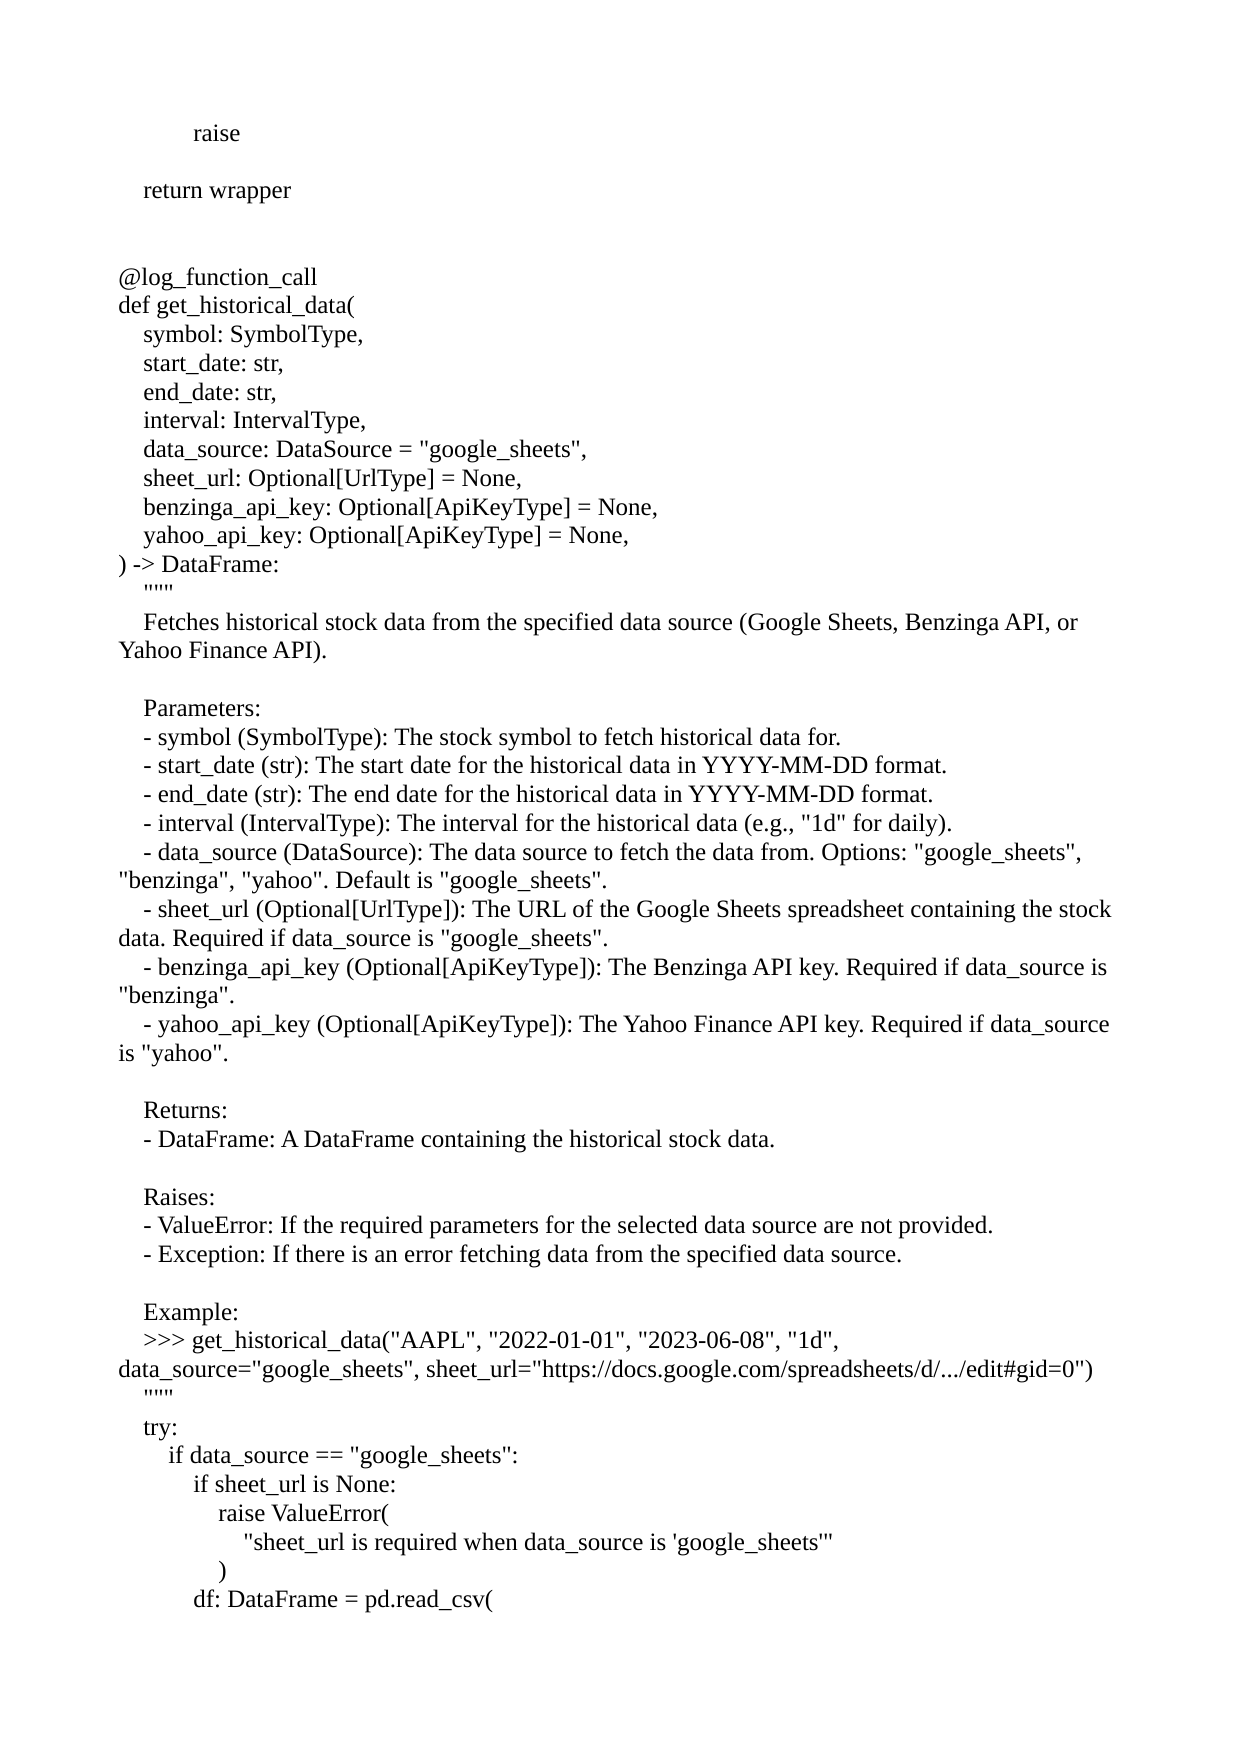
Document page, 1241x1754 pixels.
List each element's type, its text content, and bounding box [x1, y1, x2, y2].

text """ [118, 578, 1122, 607]
text if sheet_url is None: [118, 1469, 1122, 1498]
text interval: IntervalType, [118, 406, 1122, 434]
text end_date: str, [118, 377, 1122, 406]
text "sheet_url is required when data_source is 'google_sheets'" [118, 1527, 1122, 1556]
text try: [118, 1412, 1122, 1441]
text - symbol (SymbolType): The stock symbol to fetch historical data for. [118, 722, 1122, 751]
text @log_function_call [118, 262, 1122, 291]
text yahoo_api_key: Optional[ApiKeyType] = None, [118, 521, 1122, 549]
text - Exception: If there is an error fetching data from the specified data source. [118, 1239, 1122, 1268]
text benzinga_api_key: Optional[ApiKeyType] = None, [118, 492, 1122, 521]
text df: DataFrame = pd.read_csv( [118, 1584, 1122, 1613]
text start_date: str, [118, 348, 1122, 377]
text raise [118, 118, 1122, 147]
text return wrapper [118, 176, 1122, 204]
text - data_source (DataSource): The data source to fetch the data from. Options: "google_sheets", "benzinga", "yahoo". Default is "google_sheets". [118, 837, 1122, 894]
text Example: [118, 1297, 1122, 1326]
text - benzinga_api_key (Optional[ApiKeyType]): The Benzinga API key. Required if data_source is "benzinga". [118, 952, 1122, 1009]
text raise ValueError( [118, 1498, 1122, 1527]
text Returns: [118, 1096, 1122, 1124]
text def get_historical_data( [118, 291, 1122, 319]
text - start_date (str): The start date for the historical data in YYYY-MM-DD format. [118, 751, 1122, 779]
text - interval (IntervalType): The interval for the historical data (e.g., "1d" for daily). [118, 808, 1122, 837]
text >>> get_historical_data("AAPL", "2022-01-01", "2023-06-08", "1d", data_source="google_sheets", sheet_url="https://docs.google.com/spreadsheets/d/.../edit#gid=0") [118, 1326, 1122, 1383]
text symbol: SymbolType, [118, 319, 1122, 348]
text Parameters: [118, 693, 1122, 722]
text - yahoo_api_key (Optional[ApiKeyType]): The Yahoo Finance API key. Required if data_source is "yahoo". [118, 1009, 1122, 1067]
text """ [118, 1383, 1122, 1412]
text - DataFrame: A DataFrame containing the historical stock data. [118, 1124, 1122, 1153]
text ) [118, 1556, 1122, 1584]
text Fetches historical stock data from the specified data source (Google Sheets, Benzinga API, or Yahoo Finance API). [118, 607, 1122, 664]
text sheet_url: Optional[UrlType] = None, [118, 463, 1122, 492]
text data_source: DataSource = "google_sheets", [118, 434, 1122, 463]
text if data_source == "google_sheets": [118, 1441, 1122, 1469]
text Raises: [118, 1182, 1122, 1211]
text - sheet_url (Optional[UrlType]): The URL of the Google Sheets spreadsheet containing the stock data. Required if data_source is "google_sheets". [118, 894, 1122, 952]
text ) -> DataFrame: [118, 549, 1122, 578]
text - ValueError: If the required parameters for the selected data source are not provided. [118, 1211, 1122, 1239]
text - end_date (str): The end date for the historical data in YYYY-MM-DD format. [118, 779, 1122, 808]
